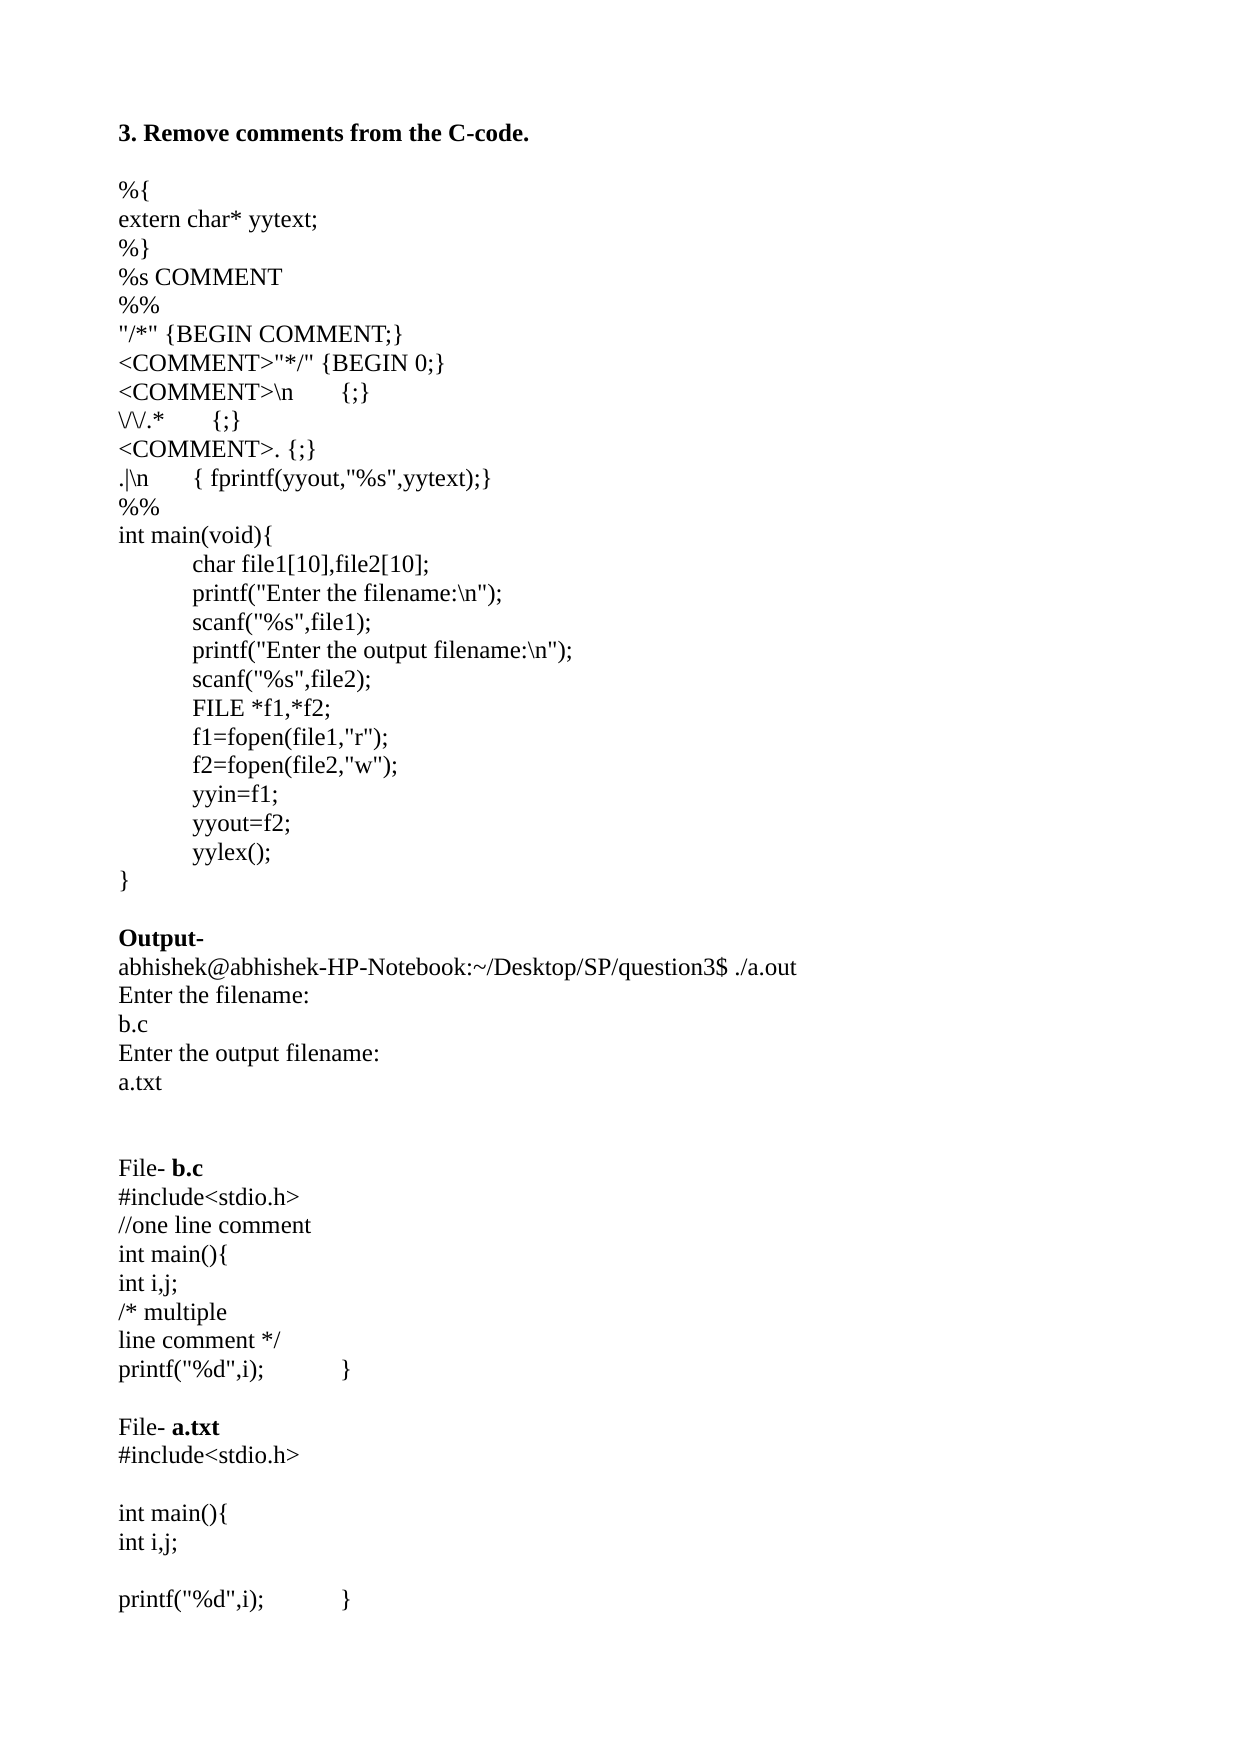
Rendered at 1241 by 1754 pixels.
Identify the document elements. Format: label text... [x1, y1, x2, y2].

text int main(){ [118, 1498, 1122, 1527]
text yyout=f2; [118, 808, 1122, 837]
text char file1[10],file2[10]; [118, 549, 1122, 578]
text %{ [118, 176, 1122, 204]
text f1=fopen(file1,"r"); [118, 722, 1122, 751]
text abhishek@abhishek-HP-Notebook:~/Desktop/SP/question3$ ./a.out [118, 952, 1122, 981]
text line comment */ [118, 1326, 1122, 1354]
text printf("Enter the filename:\n"); [118, 578, 1122, 607]
text FILE *f1,*f2; [118, 693, 1122, 722]
text scanf("%s",file2); [118, 664, 1122, 693]
text %% [118, 492, 1122, 521]
text %} [118, 233, 1122, 262]
text Enter the output filename: [118, 1038, 1122, 1067]
text File- b.c [118, 1153, 1122, 1182]
text <COMMENT>. {;} [118, 434, 1122, 463]
text int i,j; [118, 1268, 1122, 1297]
text yyin=f1; [118, 779, 1122, 808]
text 3. Remove comments from the C-code. [118, 118, 1122, 147]
text //one line comment [118, 1211, 1122, 1239]
text a.txt [118, 1067, 1122, 1096]
text int i,j; [118, 1527, 1122, 1556]
text Output- [118, 923, 1122, 952]
text \/\/.* {;} [118, 406, 1122, 434]
text b.c [118, 1009, 1122, 1038]
text int main(){ [118, 1239, 1122, 1268]
text %s COMMENT [118, 262, 1122, 291]
text printf("Enter the output filename:\n"); [118, 636, 1122, 664]
text extern char* yytext; [118, 204, 1122, 233]
text yylex(); [118, 837, 1122, 866]
text File- a.txt [118, 1412, 1122, 1441]
text Enter the filename: [118, 981, 1122, 1009]
text } [118, 866, 1122, 894]
text .|\n { fprintf(yyout,"%s",yytext);} [118, 463, 1122, 492]
text #include<stdio.h> [118, 1182, 1122, 1211]
text <COMMENT>"*/" {BEGIN 0;} [118, 348, 1122, 377]
text %% [118, 291, 1122, 319]
text printf("%d",i); } [118, 1354, 1122, 1383]
text scanf("%s",file1); [118, 607, 1122, 636]
text "/*" {BEGIN COMMENT;} [118, 319, 1122, 348]
text f2=fopen(file2,"w"); [118, 751, 1122, 779]
text <COMMENT>\n {;} [118, 377, 1122, 406]
text #include<stdio.h> [118, 1441, 1122, 1469]
text /* multiple [118, 1297, 1122, 1326]
text int main(void){ [118, 521, 1122, 549]
text printf("%d",i); } [118, 1584, 1122, 1613]
